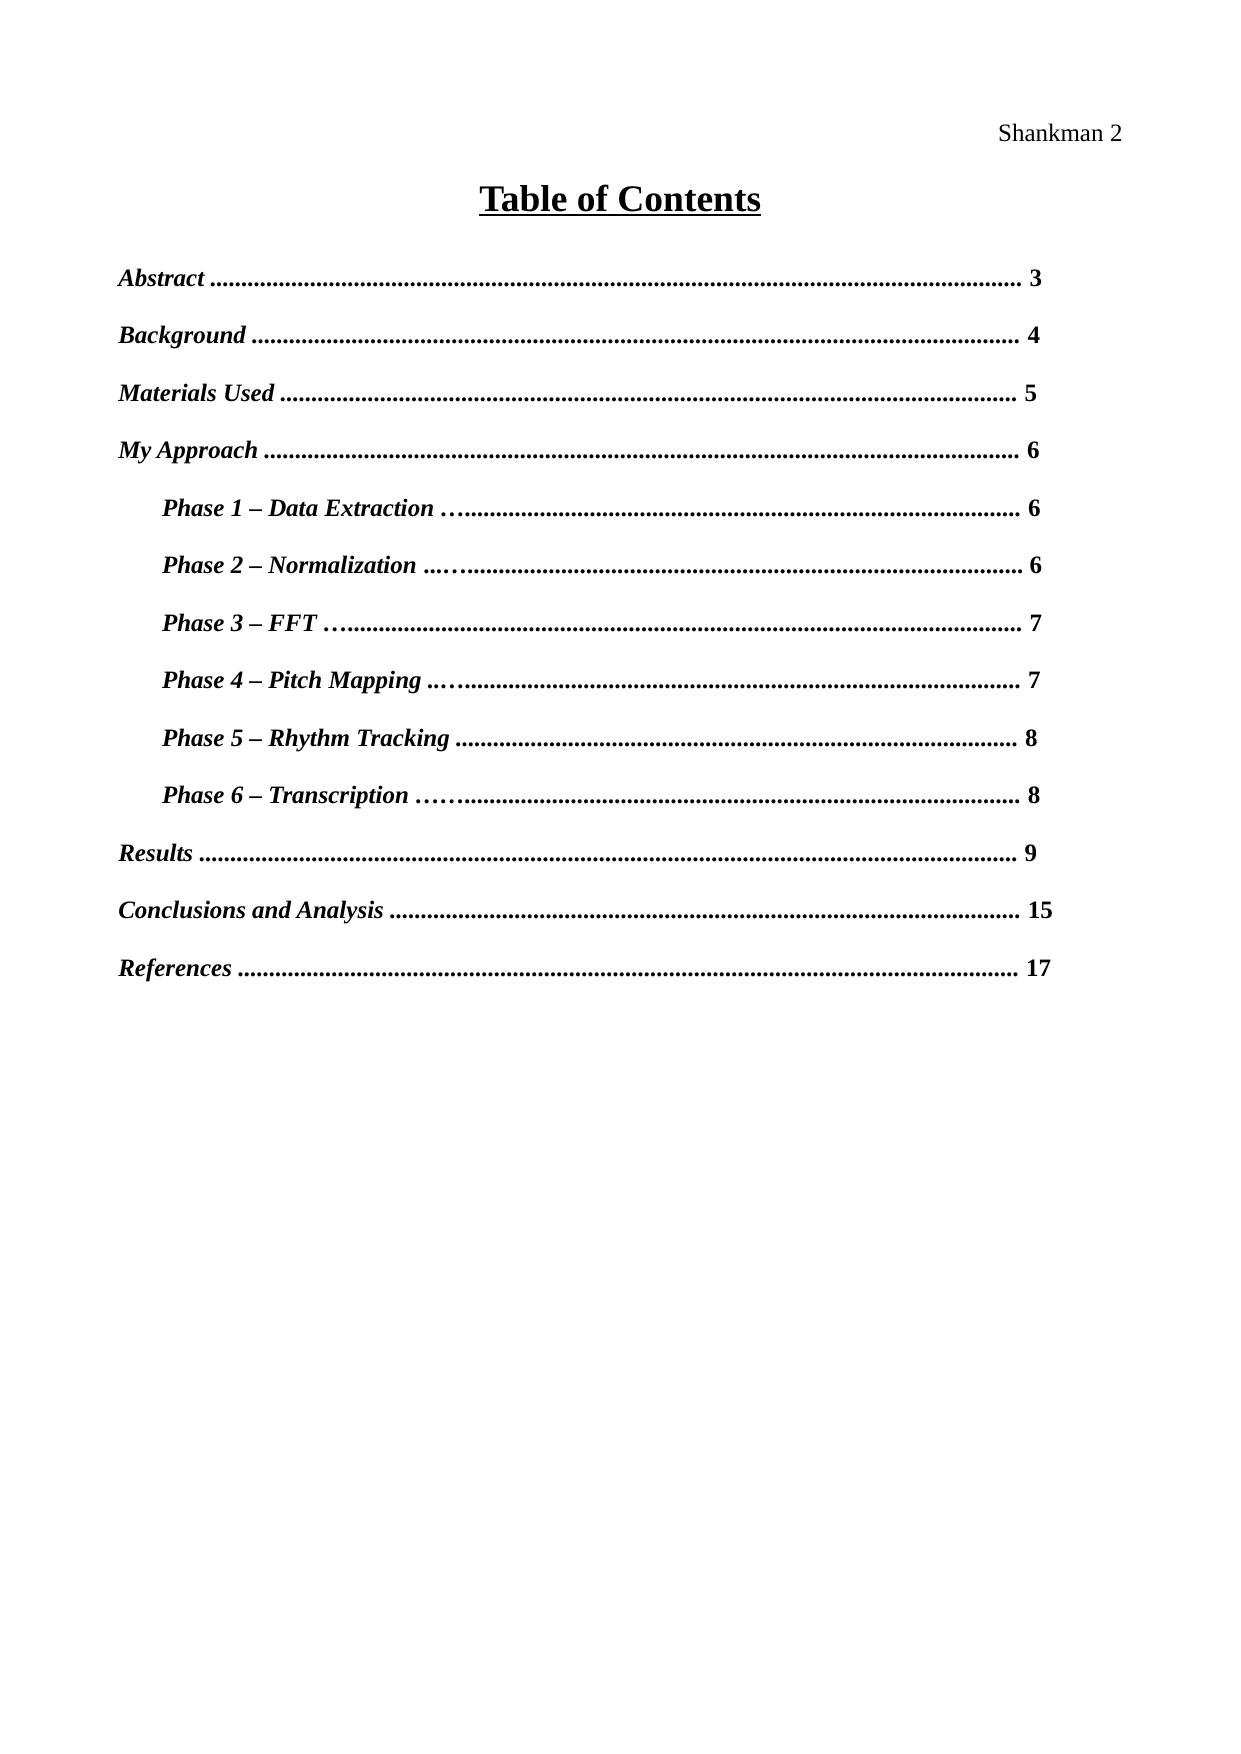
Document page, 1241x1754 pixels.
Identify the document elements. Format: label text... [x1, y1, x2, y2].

text Phase 3 – FFT …............................................................................................................ 7 [118, 608, 1122, 636]
text Table of Contents [118, 176, 1122, 219]
text Phase 5 – Rhythm Tracking .......................................................................................... 8 [118, 723, 1122, 751]
text Background ........................................................................................................................... 4 [118, 320, 1122, 349]
text My Approach ......................................................................................................................... 6 [118, 435, 1122, 464]
text Results ................................................................................................................................... 9 [118, 838, 1122, 866]
text Abstract .................................................................................................................................. 3 [118, 263, 1122, 291]
text References ............................................................................................................................. 17 [118, 953, 1122, 981]
text Phase 2 – Normalization ...…......................................................................................... 6 [118, 550, 1122, 579]
text Phase 6 – Transcription ……......................................................................................... 8 [118, 780, 1122, 809]
text Conclusions and Analysis ..................................................................................................... 15 [118, 895, 1122, 924]
text Materials Used ...................................................................................................................... 5 [118, 378, 1122, 406]
text Phase 4 – Pitch Mapping ..…......................................................................................... 7 [118, 665, 1122, 694]
text Phase 1 – Data Extraction …......................................................................................... 6 [118, 493, 1122, 521]
